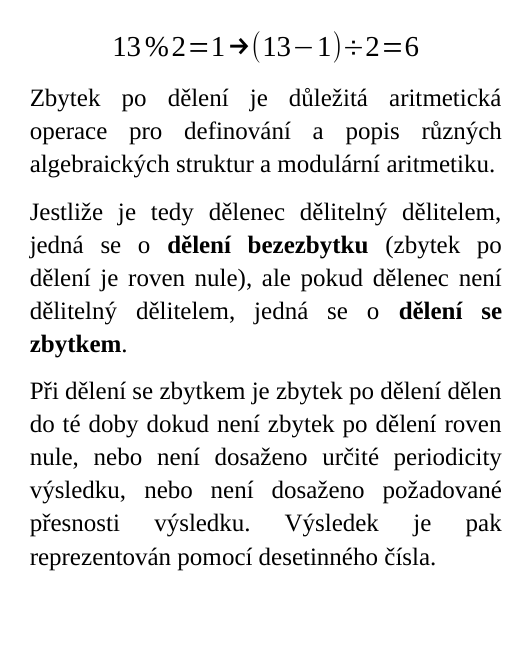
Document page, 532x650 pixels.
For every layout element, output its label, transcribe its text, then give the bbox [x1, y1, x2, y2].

text Jestliže je tedy dělenec dělitelný dělitelem, jedná se o dělení bezezbytku (zbytek po dělení je roven nule), ale pokud dělenec není dělitelný dělitelem, jedná se o dělení se zbytkem. [29, 197, 502, 358]
text Zbytek po dělení je důležitá aritmetická operace pro definování a popis různých algebraických struktur a modulární aritmetiku. [29, 83, 502, 178]
text Při dělení se zbytkem je zbytek po dělení dělen do té doby dokud není zbytek po dělení roven nule, nebo není dosaženo určité periodicity výsledku, nebo není dosaženo požadované přesnosti výsledku. Výsledek je pak reprezentován pomocí desetinného čísla. [29, 376, 502, 570]
